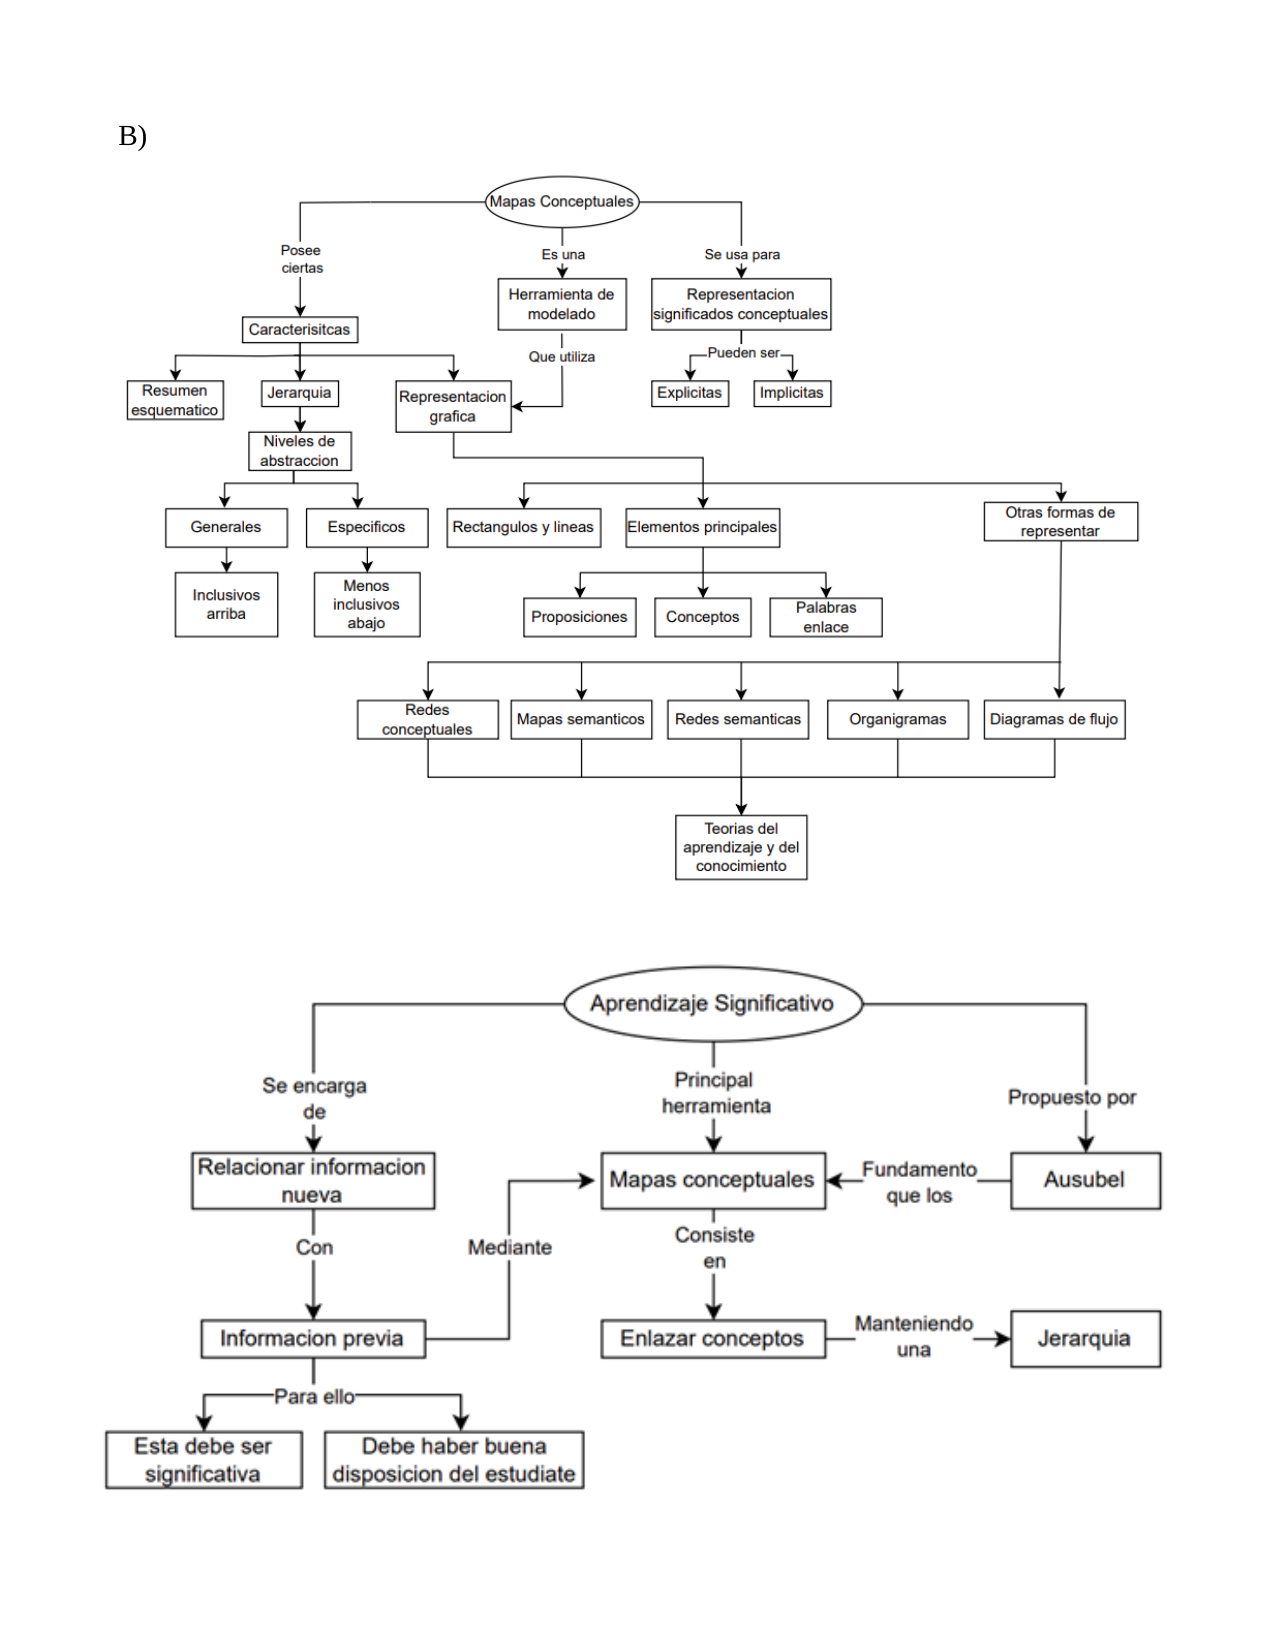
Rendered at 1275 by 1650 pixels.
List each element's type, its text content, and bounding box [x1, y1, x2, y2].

picture [123, 157, 1164, 900]
text B) [118, 118, 1157, 152]
picture [57, 913, 1193, 1533]
